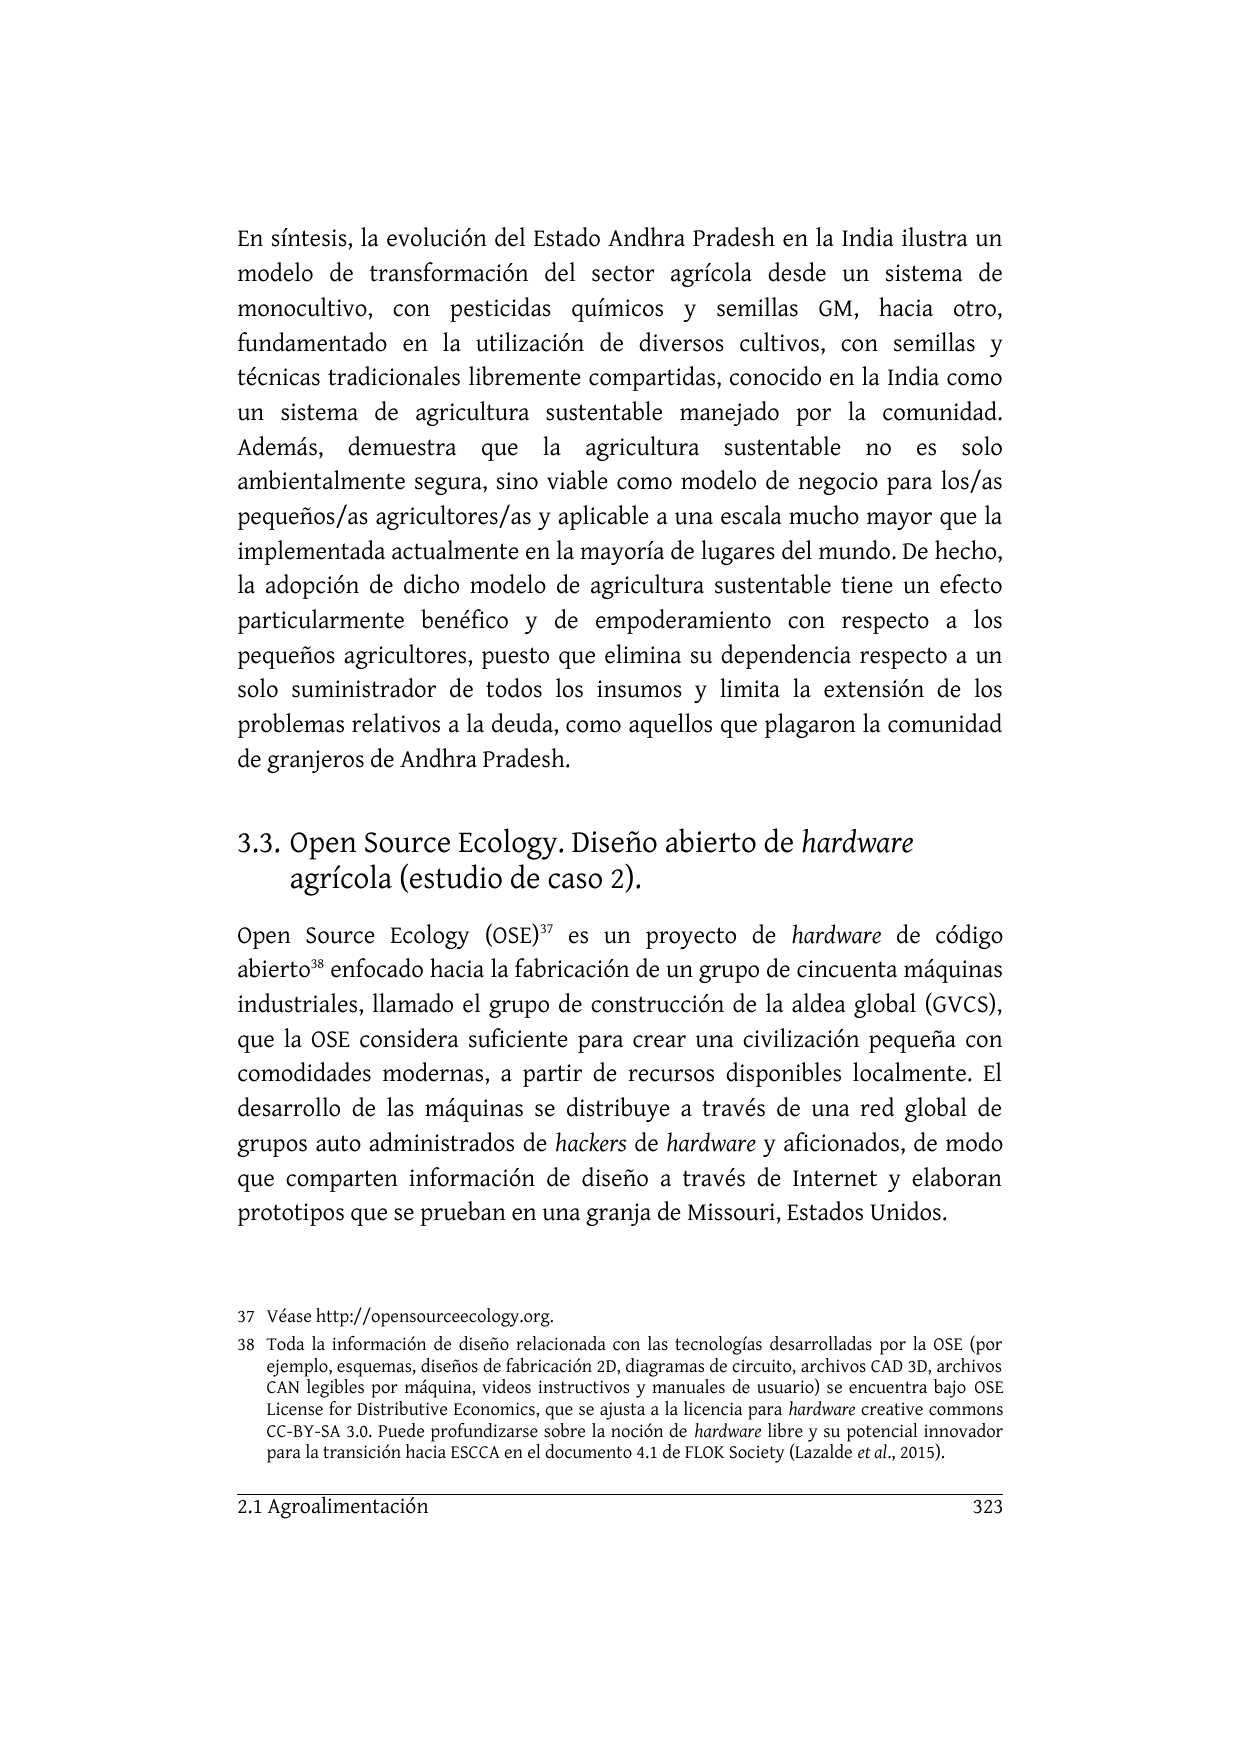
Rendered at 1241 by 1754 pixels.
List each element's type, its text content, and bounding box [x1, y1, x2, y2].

subtitle Open Source Ecology. Diseño abierto de hardware agrícola (estudio de caso 2). [237, 825, 1003, 897]
text En síntesis, la evolución del Estado Andhra Pradesh en la India ilustra un modelo de transformación del sector agrícola desde un sistema de monocultivo, con pesticidas químicos y semillas GM, hacia otro, fundamentado en la utilización de diversos cultivos, con semillas y técnicas tradicionales libremente compartidas, conocido en la India como un sistema de agricultura sustentable manejado por la comunidad. Además, demuestra que la agricultura sustentable no es solo ambientalmente segura, sino viable como modelo de negocio para los/as pequeños/as agricultores/as y aplicable a una escala mucho mayor que la implementada actualmente en la mayoría de lugares del mundo. De hecho, la adopción de dicho modelo de agricultura sustentable tiene un efecto particularmente benéfico y de empoderamiento con respecto a los pequeños agricultores, puesto que elimina su dependencia respecto a un solo suministrador de todos los insumos y limita la extensión de los problemas relativos a la deuda, como aquellos que plagaron la comunidad de granjeros de Andhra Pradesh. [237, 225, 1003, 774]
text Véase http://opensourceecology.org. [237, 1306, 1003, 1328]
text Open Source Ecology (OSE) es un proyecto de hardware de código abierto enfocado hacia la fabricación de un grupo de cincuenta máquinas industriales, llamado el grupo de construcción de la aldea global (GVCS), que la OSE considera suficiente para crear una civilización pequeña con comodidades modernas, a partir de recursos disponibles localmente. El desarrollo de las máquinas se distribuye a través de una red global de grupos auto administrados de hackers de hardware y aficionados, de modo que comparten información de diseño a través de Internet y elaboran prototipos que se prueban en una granja de Missouri, Estados Unidos. [237, 921, 1003, 1228]
text Toda la información de diseño relacionada con las tecnologías desarrolladas por la OSE (por ejemplo, esquemas, diseños de fabricación 2D, diagramas de circuito, archivos CAD 3D, archivos CAN legibles por máquina, videos instructivos y manuales de usuario) se encuentra bajo OSE License for Distributive Economics, que se ajusta a la licencia para hardware creative commons CC-BY-SA 3.0. Puede profundizarse sobre la noción de hardware libre y su potencial innovador para la transición hacia ESCCA en el documento 4.1 de FLOK Society (Lazalde et al., 2015). [237, 1334, 1003, 1464]
